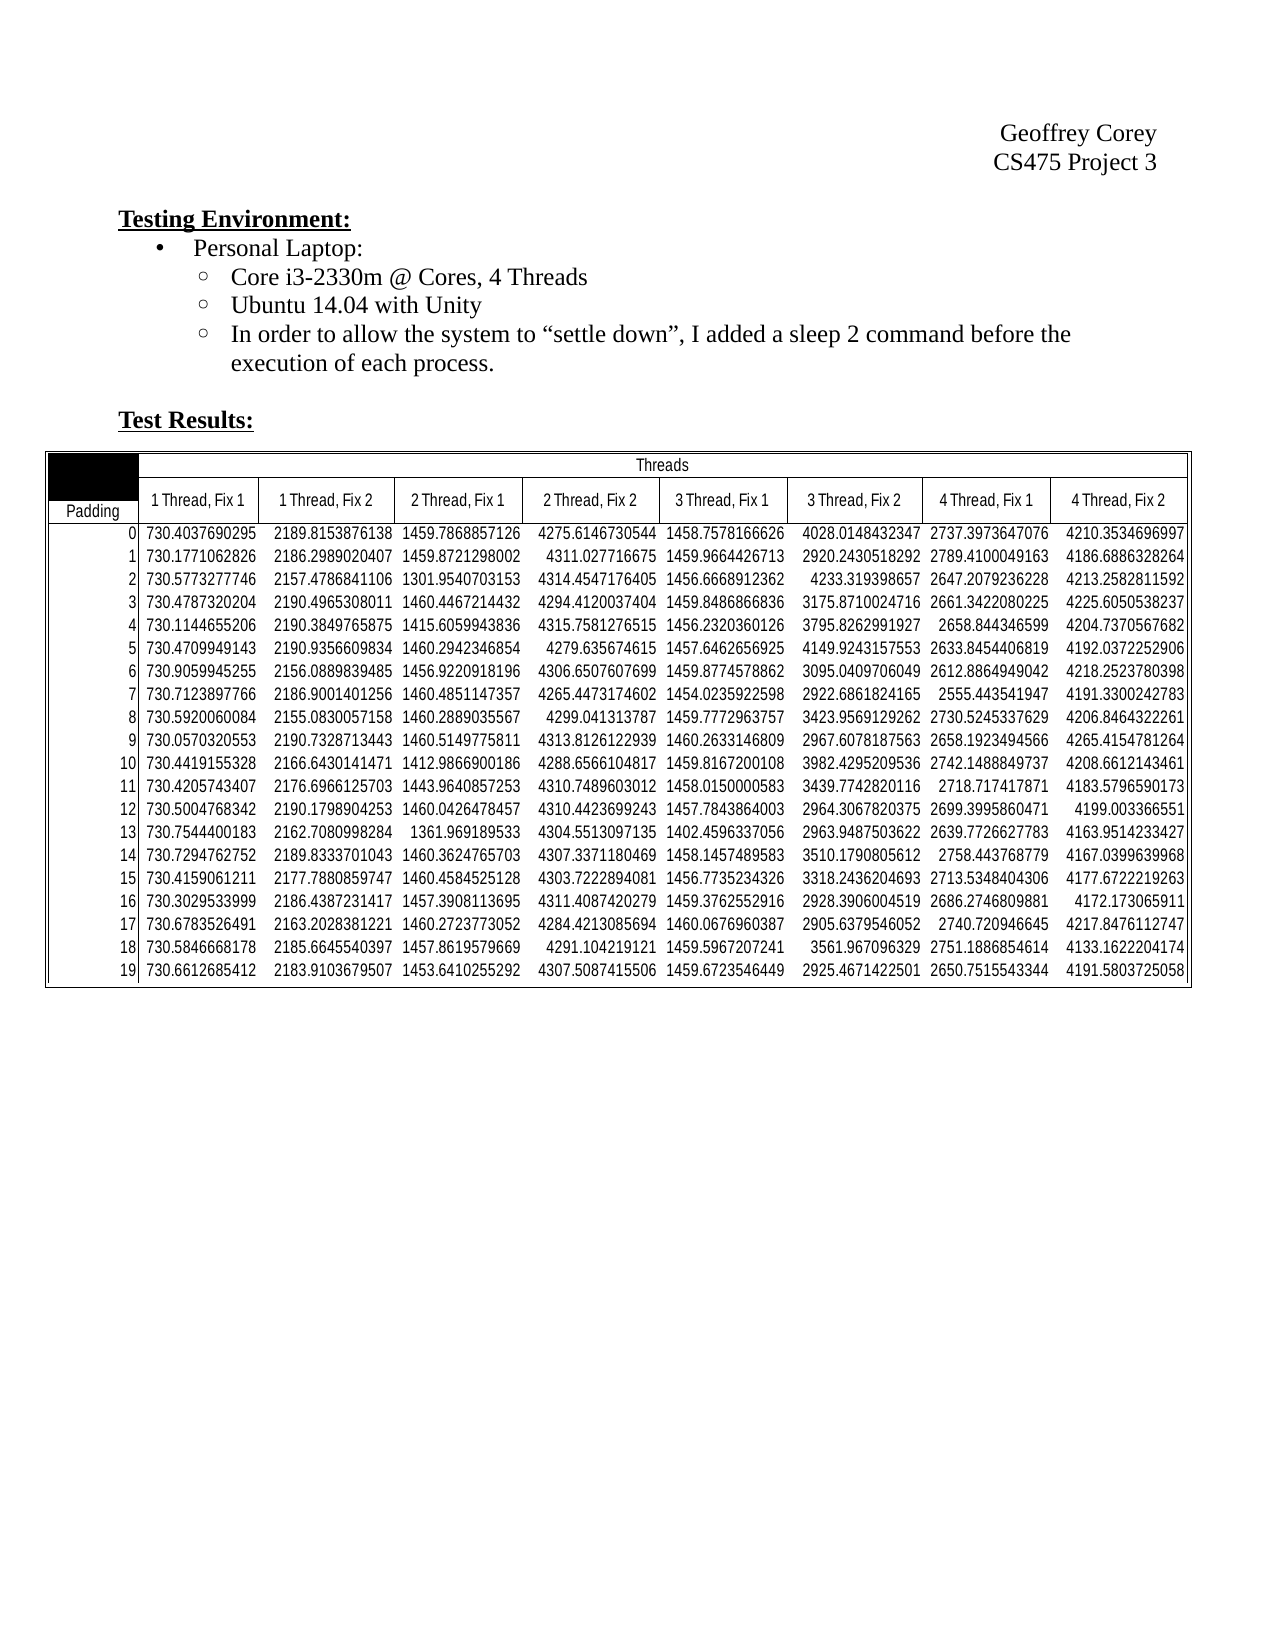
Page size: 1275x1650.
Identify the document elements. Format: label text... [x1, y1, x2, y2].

list Core i3-2330m @ Cores, 4 Threads [193, 262, 1157, 291]
text Testing Environment: [118, 204, 1157, 233]
text Test Results: [118, 406, 1157, 434]
list Ubuntu 14.04 with Unity [193, 291, 1157, 319]
text CS475 Project 3 [118, 147, 1157, 176]
list In order to allow the system to “settle down”, I added a sleep 2 command before the execution of each process. [193, 319, 1157, 377]
text Geoffrey Corey [118, 118, 1157, 147]
list Personal Laptop: [156, 233, 1157, 262]
